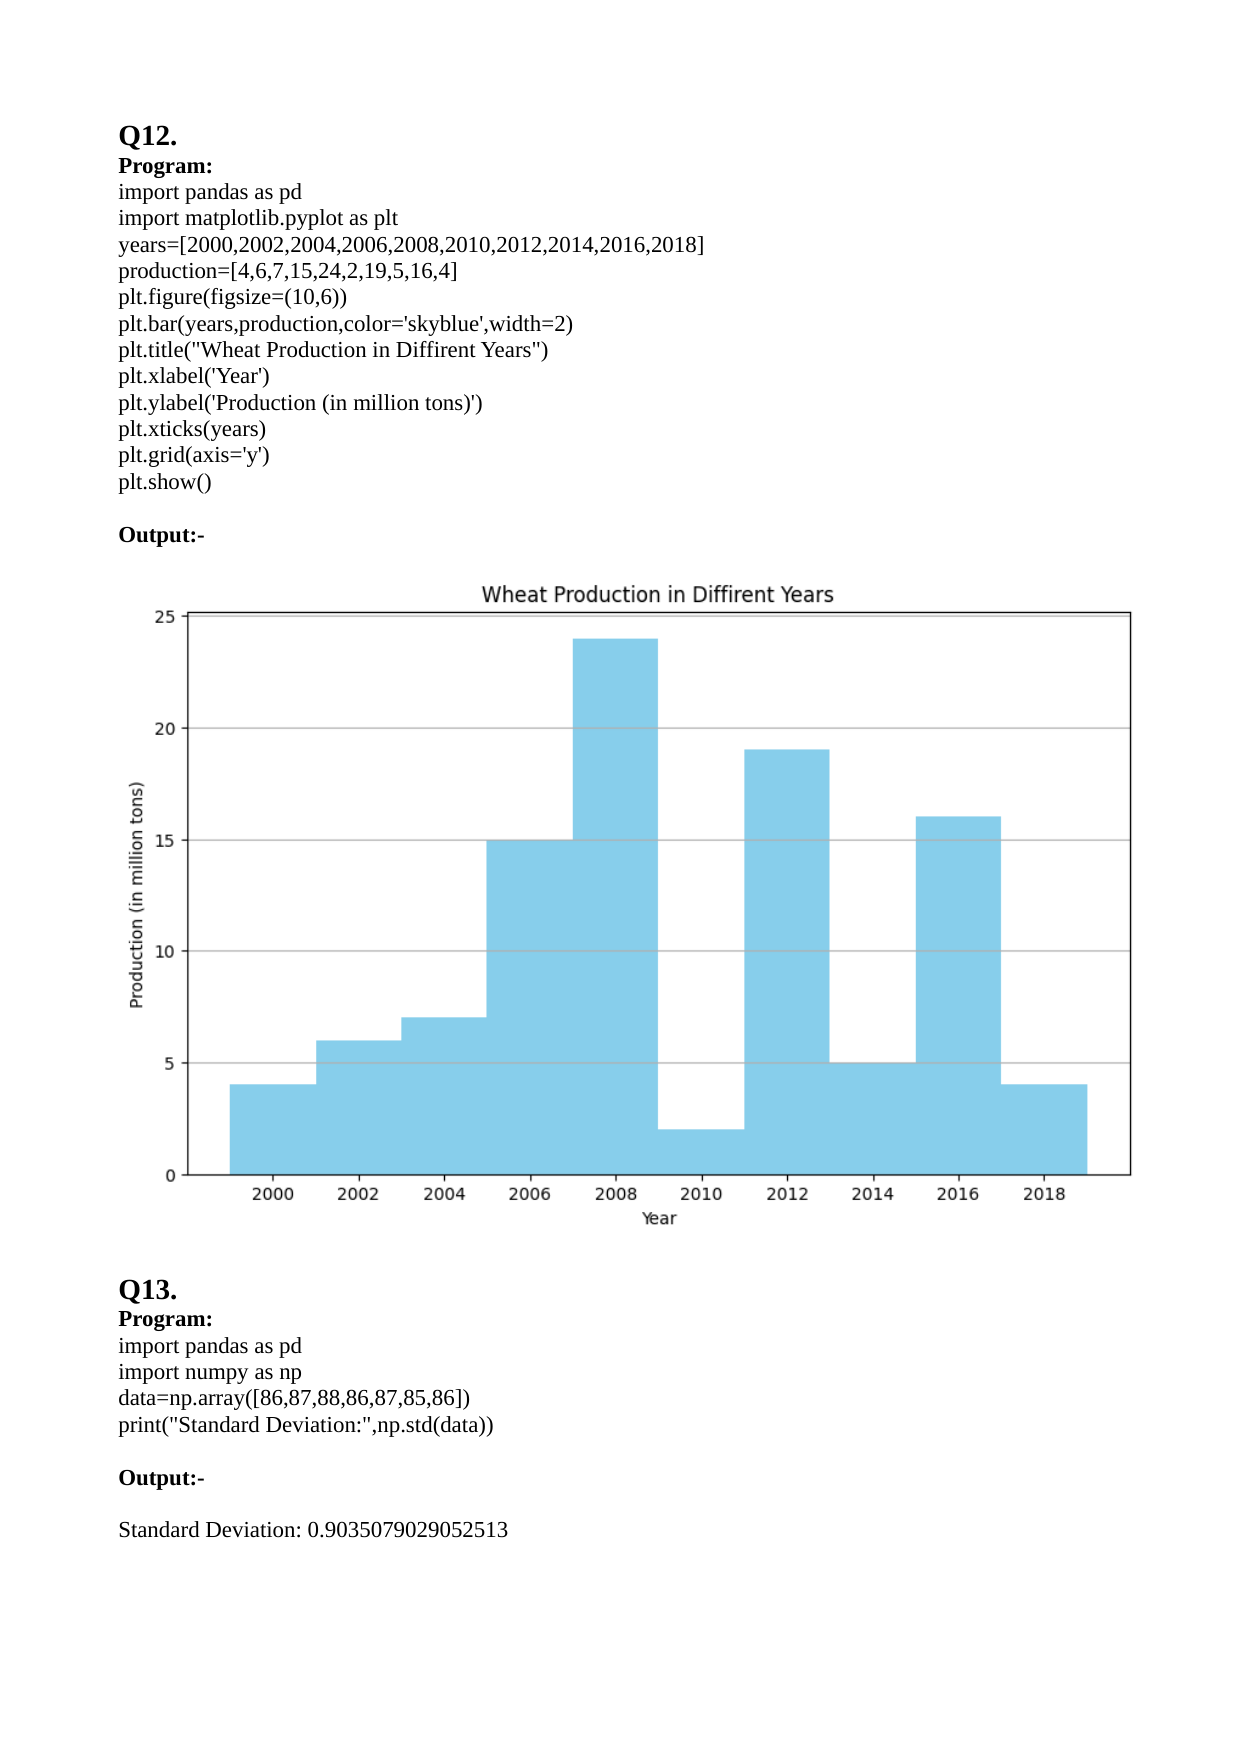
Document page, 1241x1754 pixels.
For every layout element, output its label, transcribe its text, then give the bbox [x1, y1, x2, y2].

text plt.xlabel('Year') [118, 362, 1122, 389]
text plt.show() [118, 468, 1122, 494]
text import matplotlib.pyplot as plt [118, 204, 1122, 231]
text plt.ylabel('Production (in million tons)') [118, 389, 1122, 415]
text plt.xticks(years) [118, 415, 1122, 442]
text plt.grid(axis='y') [118, 442, 1122, 468]
text plt.figure(figsize=(10,6)) [118, 283, 1122, 310]
text years=[2000,2002,2004,2006,2008,2010,2012,2014,2016,2018] [118, 231, 1122, 257]
text production=[4,6,7,15,24,2,19,5,16,4] [118, 257, 1122, 283]
text Program: [118, 1305, 1122, 1332]
text Q12. [118, 118, 1122, 152]
text plt.title("Wheat Production in Diffirent Years") [118, 336, 1122, 362]
picture [118, 573, 1141, 1239]
text Standard Deviation: 0.9035079029052513 [118, 1516, 1122, 1543]
text import numpy as np [118, 1358, 1122, 1384]
text data=np.array([86,87,88,86,87,85,86]) [118, 1384, 1122, 1411]
text Q13. [118, 1272, 1122, 1305]
text plt.bar(years,production,color='skyblue',width=2) [118, 310, 1122, 336]
text Output:- [118, 1463, 1122, 1490]
text Output:- [118, 521, 1122, 547]
text import pandas as pd [118, 178, 1122, 204]
text Program: [118, 152, 1122, 178]
text import pandas as pd [118, 1332, 1122, 1358]
text print("Standard Deviation:",np.std(data)) [118, 1411, 1122, 1437]
